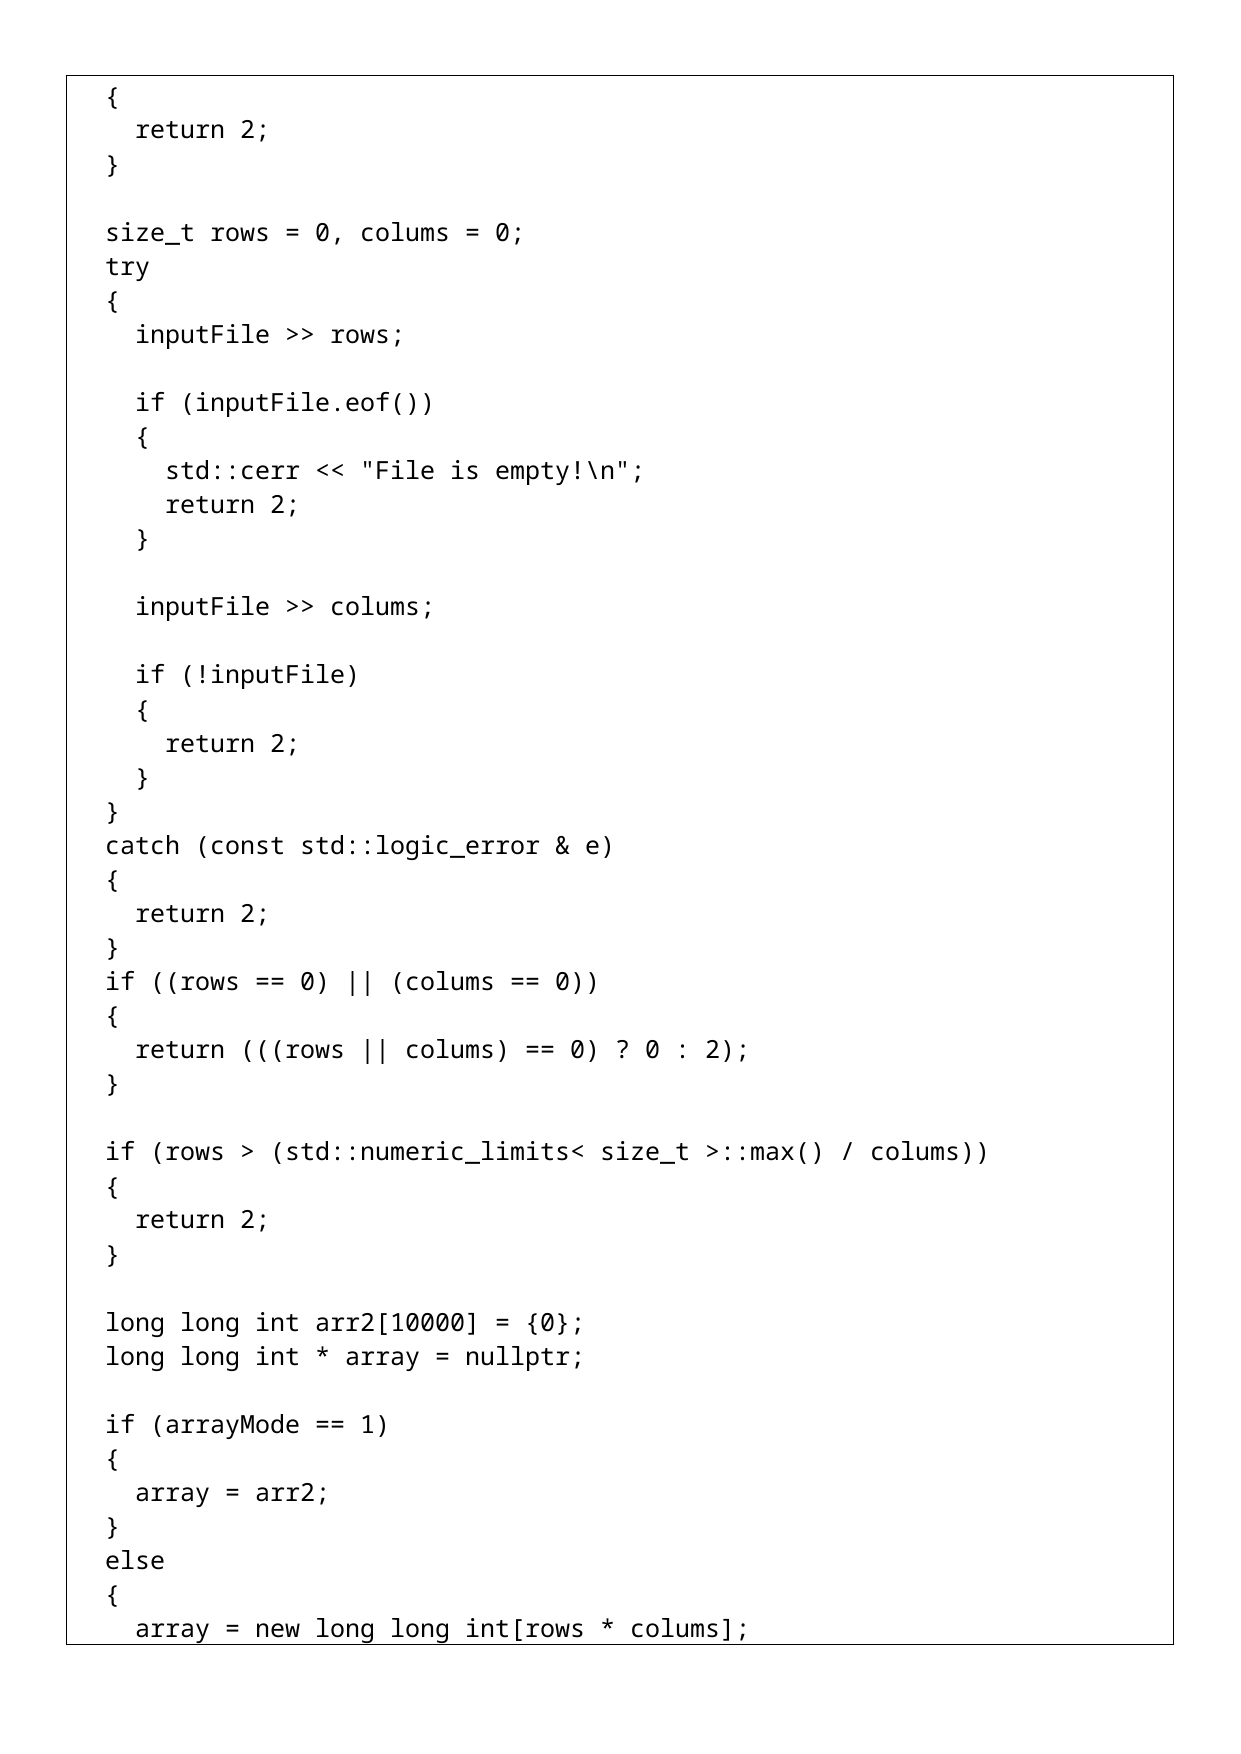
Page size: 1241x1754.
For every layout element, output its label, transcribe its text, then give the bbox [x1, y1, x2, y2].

text { [75, 1577, 1165, 1611]
text { [75, 419, 1165, 453]
text array = arr2; [75, 1475, 1165, 1509]
text { [75, 862, 1165, 896]
text long long int * array = nullptr; [75, 1338, 1165, 1372]
text } [75, 1066, 1165, 1100]
text } [75, 759, 1165, 793]
text return 2; [75, 487, 1165, 521]
text size_t rows = 0, colums = 0; [75, 214, 1165, 248]
text if ((rows == 0) || (colums == 0)) [75, 964, 1165, 998]
text std::cerr << "File is empty!\n"; [75, 453, 1165, 487]
text { [75, 1168, 1165, 1202]
text if (!inputFile) [75, 657, 1165, 691]
text { [75, 998, 1165, 1032]
text { [75, 1441, 1165, 1475]
text inputFile >> rows; [75, 317, 1165, 351]
text { [75, 282, 1165, 317]
text { [67, 76, 1173, 112]
text { [75, 691, 1165, 725]
text } [75, 930, 1165, 964]
text if (rows > (std::numeric_limits< size_t >::max() / colums)) [75, 1134, 1165, 1168]
text return 2; [75, 1202, 1165, 1236]
text return 2; [75, 112, 1165, 146]
text try [75, 248, 1165, 282]
text catch (const std::logic_error & e) [75, 827, 1165, 862]
text } [75, 1236, 1165, 1270]
text } [75, 793, 1165, 827]
text return (((rows || colums) == 0) ? 0 : 2); [75, 1032, 1165, 1066]
text } [75, 1509, 1165, 1543]
text return 2; [75, 725, 1165, 759]
text return 2; [75, 896, 1165, 930]
text } [75, 146, 1165, 180]
text long long int arr2[10000] = {0}; [75, 1304, 1165, 1338]
text if (inputFile.eof()) [75, 385, 1165, 419]
text array = new long long int[rows * colums]; [75, 1611, 1165, 1644]
text inputFile >> colums; [75, 589, 1165, 623]
text else [75, 1543, 1165, 1577]
text if (arrayMode == 1) [75, 1407, 1165, 1441]
text } [75, 521, 1165, 555]
